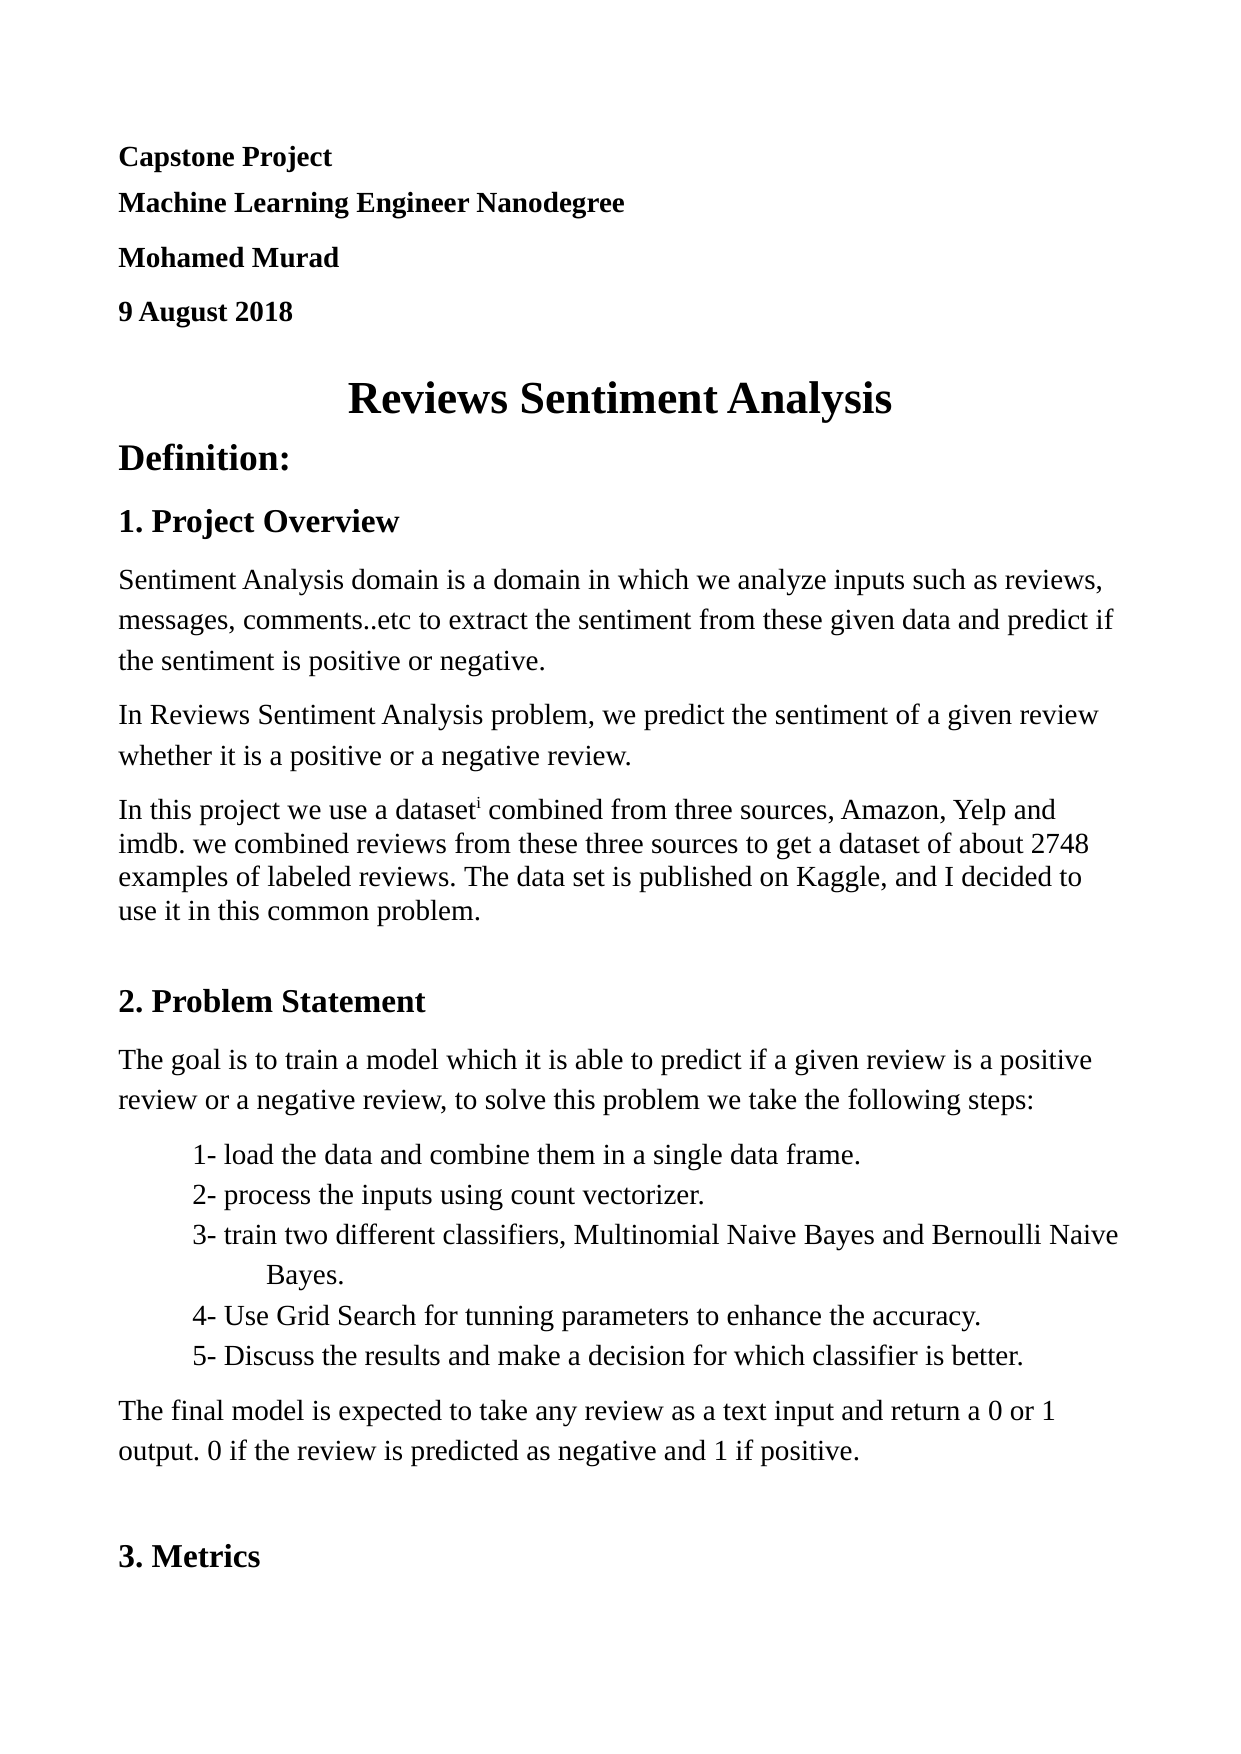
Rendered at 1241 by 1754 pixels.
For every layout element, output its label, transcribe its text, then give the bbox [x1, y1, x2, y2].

text In Reviews Sentiment Analysis problem, we predict the sentiment of a given review whether it is a positive or a negative review. [118, 697, 1122, 771]
text 1- load the data and combine them in a single data frame. 2- process the inputs using count vectorizer. 3- train two different classifiers, Multinomial Naive Bayes and Bernoulli Naive Bayes. 4- Use Grid Search for tunning parameters to enhance the accuracy. 5- Discuss the results and make a decision for which classifier is better. [118, 1137, 1122, 1371]
text The final model is expected to take any review as a text input and return a 0 or 1 output. 0 if the review is predicted as negative and 1 if positive. [118, 1393, 1122, 1466]
text 3. Metrics [118, 1537, 1122, 1575]
text Mohamed Murad [118, 240, 1122, 273]
subtitle Reviews Sentiment Analysis [118, 370, 1122, 423]
text 1. Project Overview [118, 502, 1122, 540]
text Machine Learning Engineer Nanodegree [118, 185, 1122, 218]
text Definition: [118, 435, 1122, 478]
text 9 August 2018 [118, 294, 1122, 328]
text In this project we use a dataset combined from three sources, Amazon, Yelp and imdb. we combined reviews from these three sources to get a dataset of about 2748 examples of labeled reviews. The data set is published on Kaggle, and I decided to use it in this common problem. [118, 792, 1122, 927]
text Sentiment Analysis domain is a domain in which we analyze inputs such as reviews, messages, comments..etc to extract the sentiment from these given data and predict if the sentiment is positive or negative. [118, 562, 1122, 676]
text The goal is to train a model which it is able to predict if a given review is a positive review or a negative review, to solve this problem we take the following steps: [118, 1042, 1122, 1116]
text 2. Problem Statement [118, 981, 1122, 1020]
subtitle Capstone Project [118, 139, 1122, 172]
